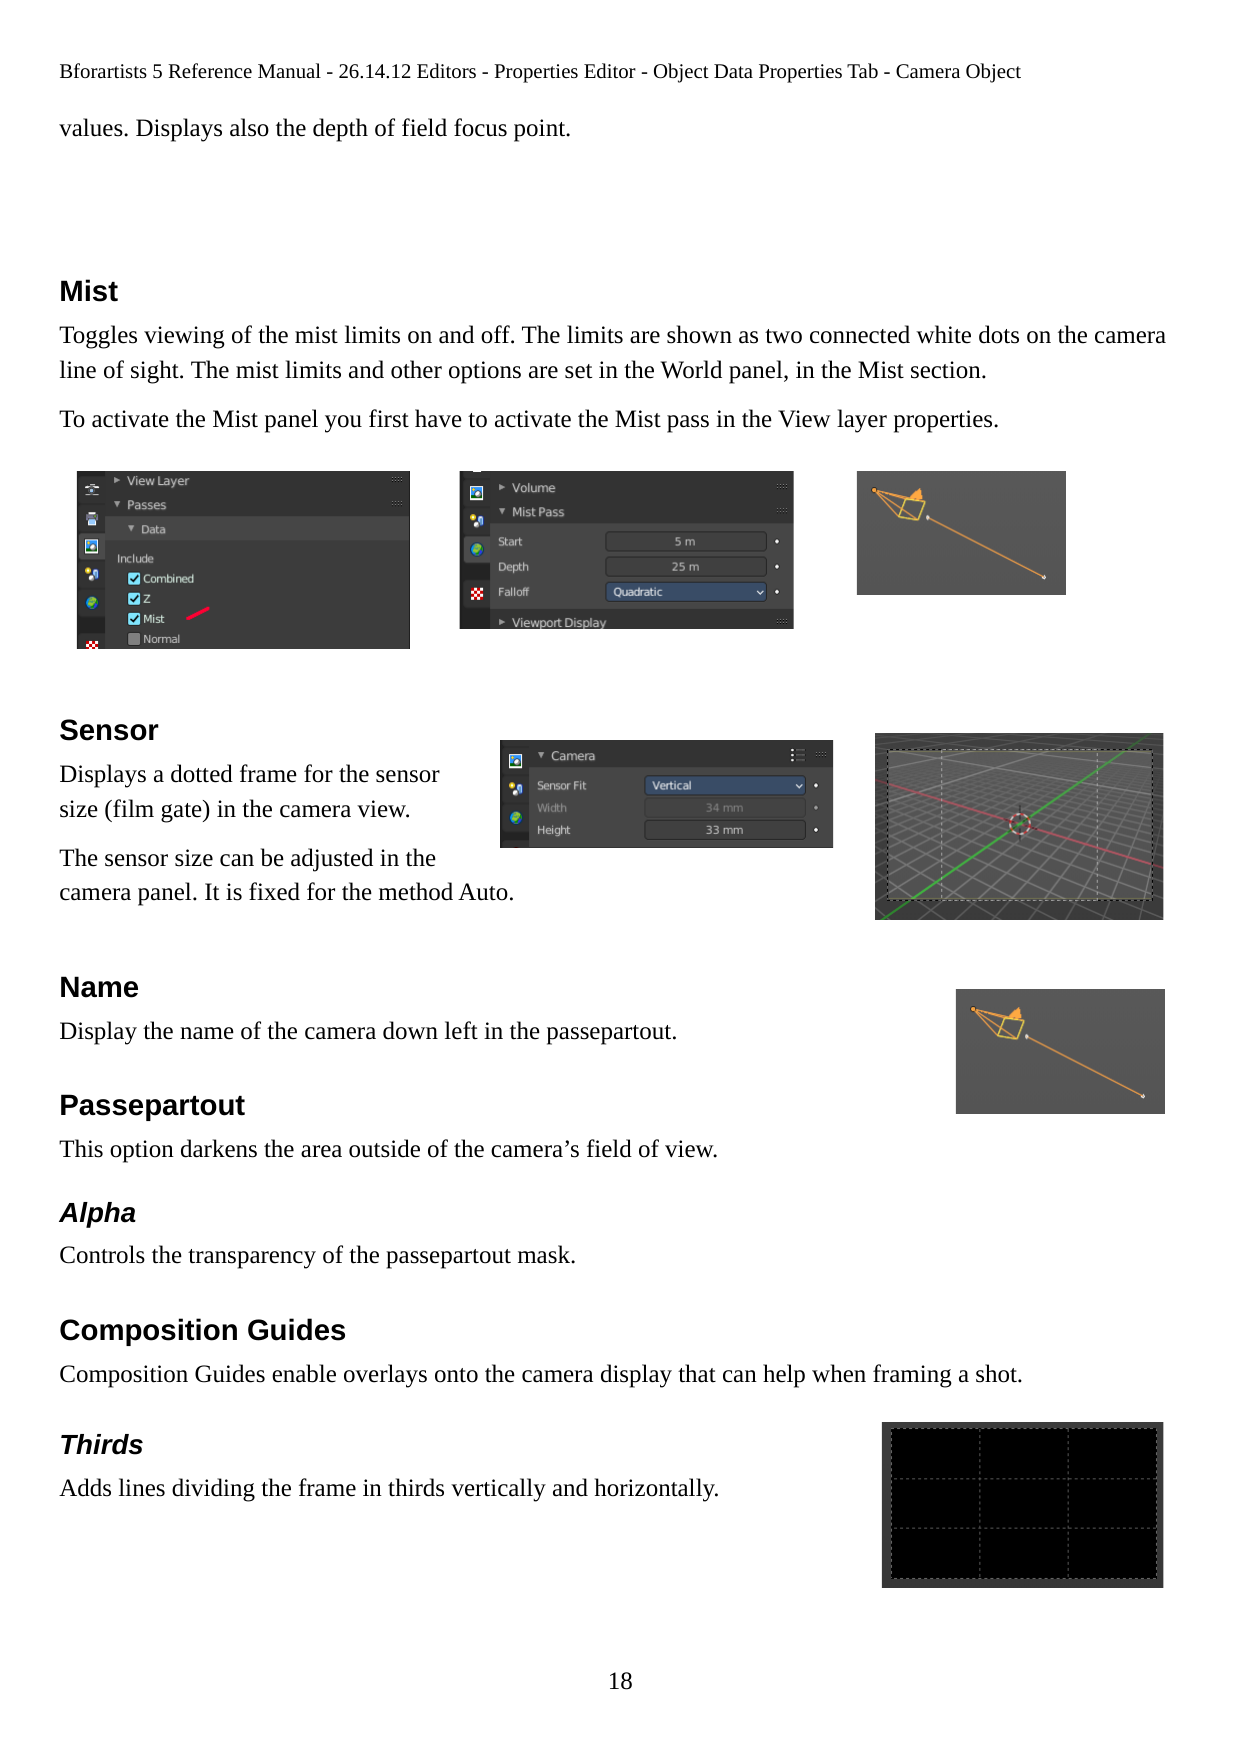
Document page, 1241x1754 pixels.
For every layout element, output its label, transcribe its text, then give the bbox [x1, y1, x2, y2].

picture [881, 1422, 1164, 1588]
picture [955, 989, 1165, 1114]
picture [76, 471, 410, 649]
text Display the name of the camera down left in the passepartout. [59, 1016, 955, 1045]
subtitle Thirds [59, 1429, 881, 1461]
subtitle Sensor [59, 713, 1181, 747]
subtitle Alpha [59, 1196, 1181, 1228]
text Adds lines dividing the frame in thirds vertically and horizontally. [59, 1473, 881, 1502]
text Displays a dotted frame for the sensor size (film gate) in the camera view. [59, 759, 500, 823]
subtitle Name [59, 970, 1181, 1003]
subtitle Passepartout [59, 1088, 1181, 1122]
picture [459, 471, 794, 629]
text The sensor size can be adjusted in the camera panel. It is fixed for the method Auto. [59, 843, 875, 906]
text Composition Guides enable overlays onto the camera display that can help when framing a shot. [59, 1359, 1181, 1387]
picture [500, 740, 834, 848]
text Toggles viewing of the mist limits on and off. The limits are shown as two connected white dots on the camera line of sight. The mist limits and other options are set in the World panel, in the Mist section. [59, 321, 1181, 384]
text To activate the Mist panel you first have to activate the Mist pass in the View layer properties. [59, 404, 1181, 433]
picture [856, 471, 1066, 595]
picture [875, 733, 1164, 920]
text Controls the transparency of the passepartout mask. [59, 1240, 1181, 1269]
subtitle Mist [59, 274, 1181, 308]
subtitle [1164, 1429, 1181, 1461]
text [834, 759, 875, 823]
text values. Displays also the depth of field focus point. [59, 113, 1181, 141]
subtitle Composition Guides [59, 1312, 1181, 1346]
text This option darkens the area outside of the camera’s field of view. [59, 1134, 1181, 1163]
